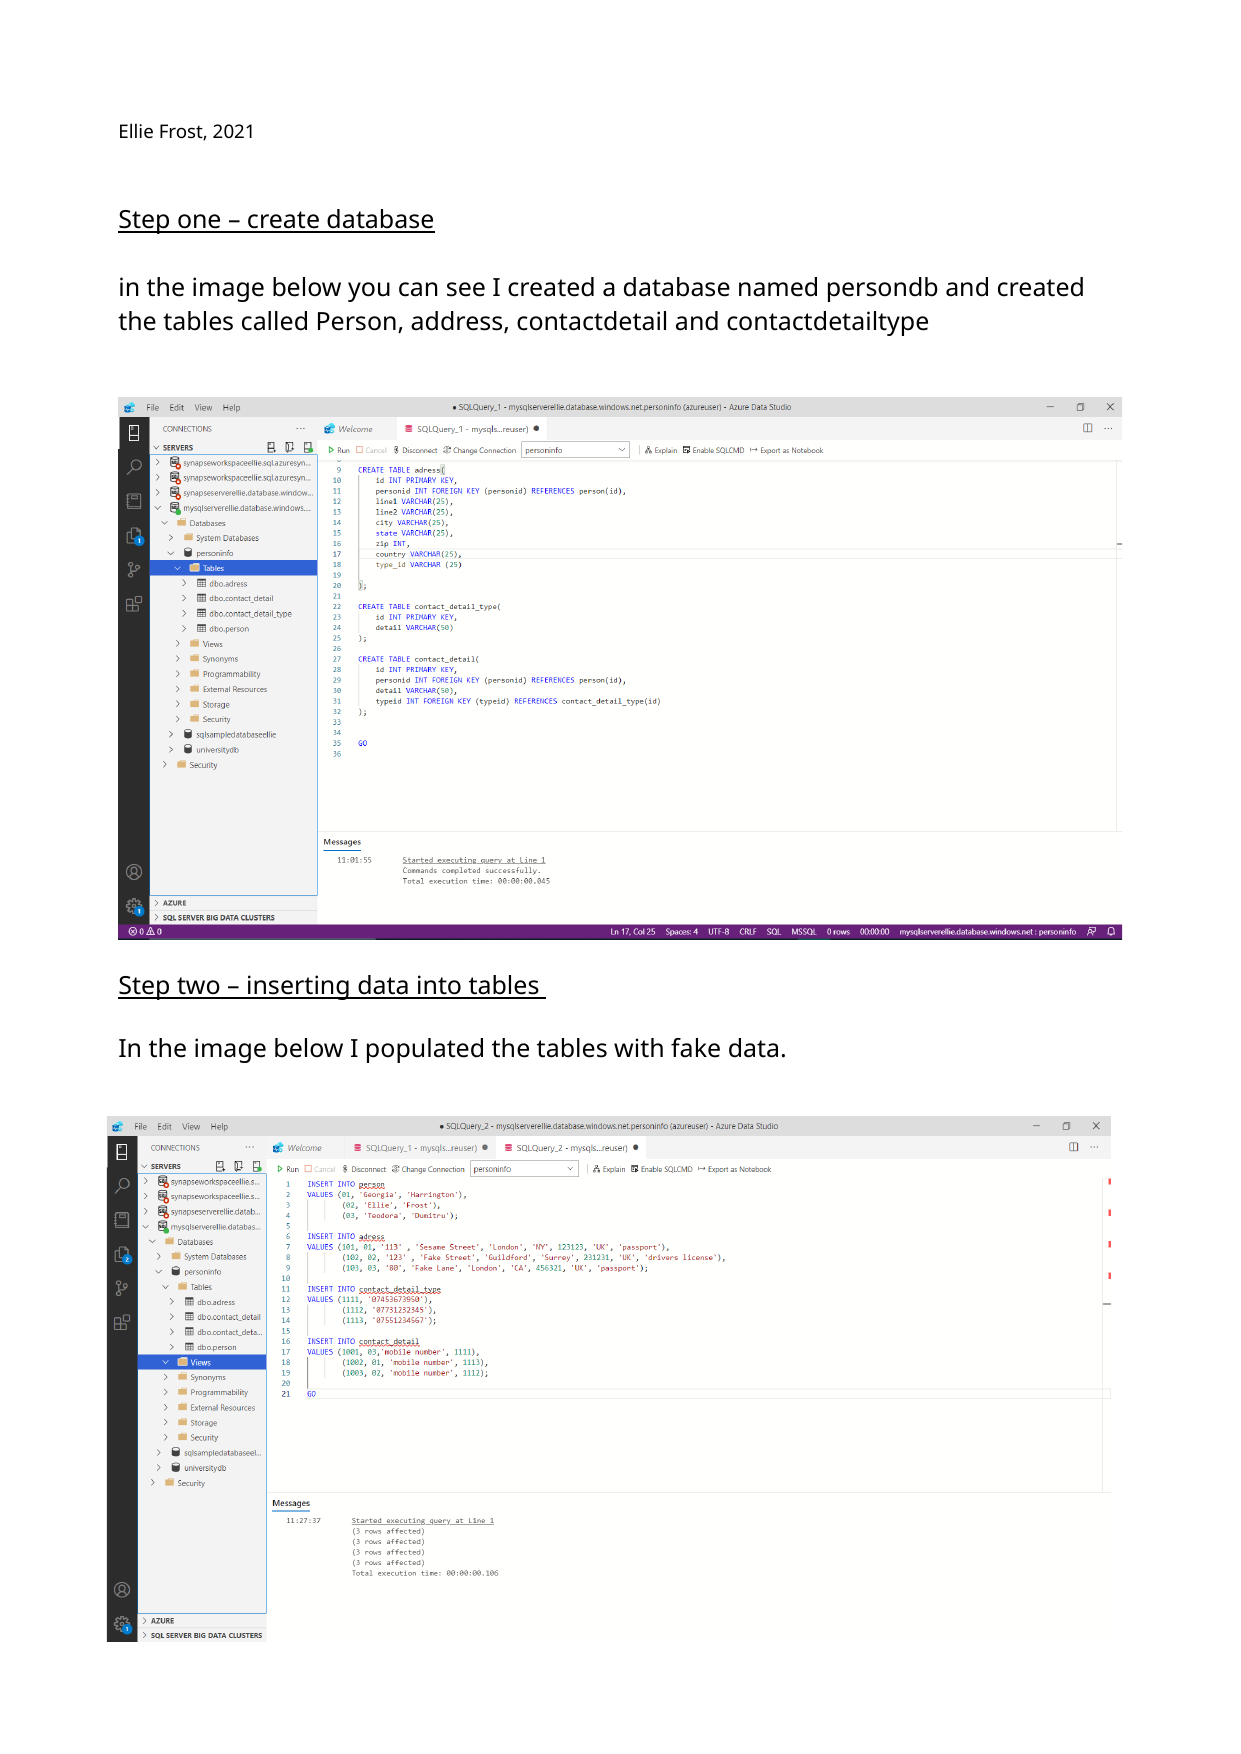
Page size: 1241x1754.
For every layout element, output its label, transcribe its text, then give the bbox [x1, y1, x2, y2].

picture [106, 1116, 1111, 1642]
picture [118, 397, 1123, 940]
text Step two – inserting data into tables In the image below I populated the tables with fake data. [118, 968, 1122, 1093]
text Step one – create database in the image below you can see I created a database named persondb and created the tables called Person, address, contactdetail and contactdetailtype [118, 202, 1122, 338]
